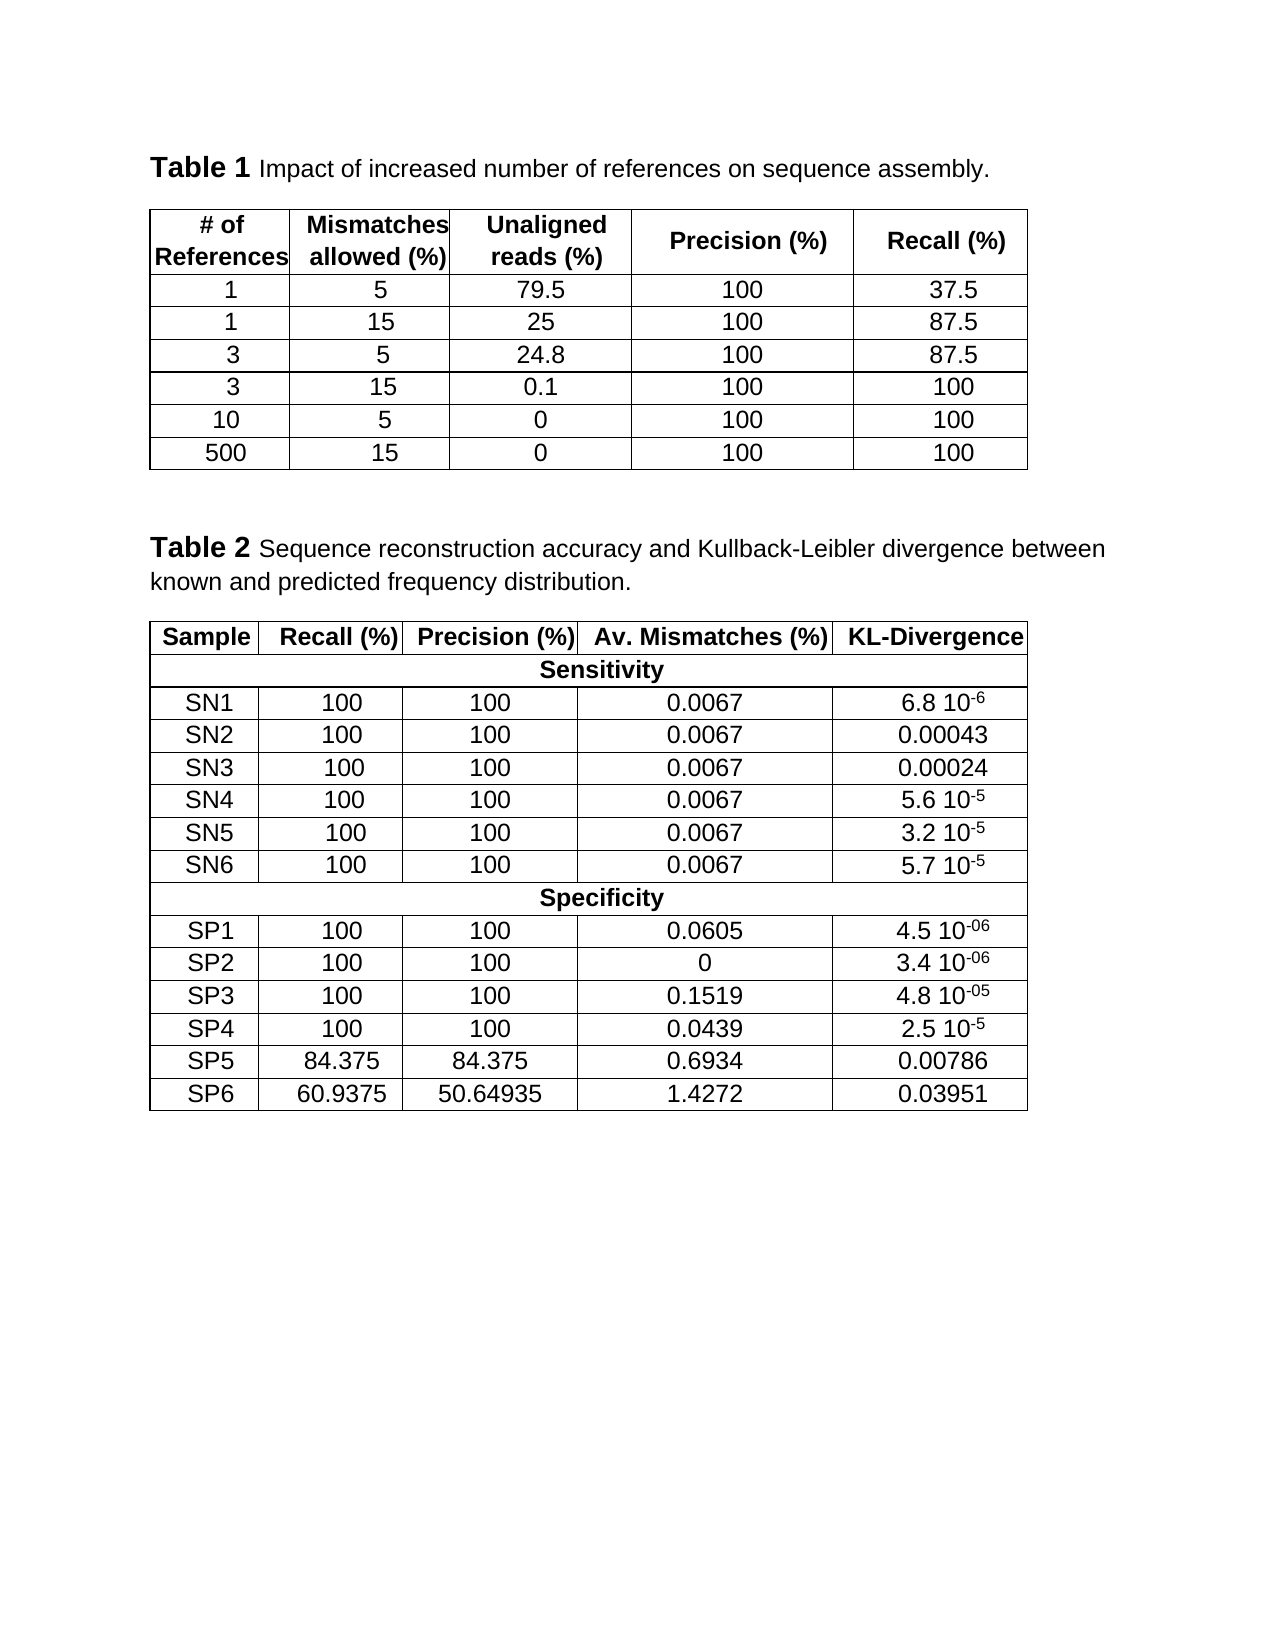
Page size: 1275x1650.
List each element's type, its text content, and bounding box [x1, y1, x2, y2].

table_cell 3 [151, 340, 289, 371]
table_cell 100 [259, 753, 402, 784]
table_header Unaligned reads (%) [450, 210, 631, 273]
table_cell 100 [259, 851, 402, 882]
table_cell SN1 [151, 688, 258, 719]
table_cell 100 [403, 916, 577, 947]
table_cell 100 [259, 818, 402, 849]
table_header Precision (%) [403, 622, 577, 654]
table_cell 0.6934 [578, 1046, 832, 1078]
table_cell SP1 [151, 916, 258, 947]
table_cell 6.8 10-6 [833, 688, 1027, 719]
table_cell 100 [632, 307, 853, 339]
table_cell 0.0067 [578, 753, 832, 784]
table_cell 100 [632, 373, 853, 404]
table_cell 100 [259, 916, 402, 947]
table_cell 100 [403, 948, 577, 980]
table_cell 10 [151, 405, 289, 437]
table_cell Sensitivity [151, 655, 1027, 686]
table_cell 5 [290, 340, 449, 371]
text Table 1 Impact of increased number of references on sequence assembly. [150, 150, 1125, 183]
table_header Mismatches allowed (%) [290, 210, 449, 273]
table_cell 100 [632, 340, 853, 371]
table_cell 0.0067 [578, 818, 832, 849]
table_cell SN6 [151, 851, 258, 882]
table_cell 0.00043 [833, 720, 1027, 752]
table_cell 84.375 [403, 1046, 577, 1078]
table_cell 100 [403, 688, 577, 719]
table_cell 37.5 [854, 275, 1027, 306]
table_cell SP3 [151, 981, 258, 1012]
table_cell 5 [290, 275, 449, 306]
table_cell SN4 [151, 785, 258, 817]
table_cell 60.9375 [259, 1079, 402, 1110]
table_cell 0.03951 [833, 1079, 1027, 1110]
table_cell SN5 [151, 818, 258, 849]
table_cell 0.0067 [578, 720, 832, 752]
table_cell 0.1 [450, 373, 631, 404]
table_cell 100 [259, 948, 402, 980]
table_cell 100 [854, 405, 1027, 437]
table_cell 15 [290, 373, 449, 404]
table_cell 24.8 [450, 340, 631, 371]
table_cell Specificity [151, 883, 1027, 915]
table_cell 1 [151, 307, 289, 339]
table_cell 87.5 [854, 307, 1027, 339]
table_cell 100 [632, 438, 853, 469]
table_cell 4.5 10-06 [833, 916, 1027, 947]
table_header Av. Mismatches (%) [578, 622, 832, 654]
table_cell 3.2 10-5 [833, 818, 1027, 849]
table_cell 79.5 [450, 275, 631, 306]
table_cell 100 [403, 720, 577, 752]
table_cell 0 [450, 438, 631, 469]
table_cell 0.0439 [578, 1014, 832, 1045]
table_cell 1.4272 [578, 1079, 832, 1110]
table_cell 4.8 10-05 [833, 981, 1027, 1012]
table_cell SP5 [151, 1046, 258, 1078]
table_header Recall (%) [854, 210, 1027, 273]
table_cell SN3 [151, 753, 258, 784]
table_header Recall (%) [259, 622, 402, 654]
table_cell 84.375 [259, 1046, 402, 1078]
table_cell 2.5 10-5 [833, 1014, 1027, 1045]
table_cell SP2 [151, 948, 258, 980]
table_cell 100 [403, 1014, 577, 1045]
table_cell 15 [290, 307, 449, 339]
table_cell SN2 [151, 720, 258, 752]
table_cell 100 [854, 438, 1027, 469]
table_cell 15 [290, 438, 449, 469]
table_cell 500 [151, 438, 289, 469]
table_cell 0.0067 [578, 688, 832, 719]
table_cell 100 [259, 981, 402, 1012]
table_cell 0 [578, 948, 832, 980]
table_cell 100 [259, 688, 402, 719]
table_cell 0.0067 [578, 851, 832, 882]
table_cell 100 [403, 851, 577, 882]
table_cell 100 [259, 1014, 402, 1045]
table_cell 0.1519 [578, 981, 832, 1012]
table_cell 100 [403, 818, 577, 849]
table_cell 0.00786 [833, 1046, 1027, 1078]
table_cell SP6 [151, 1079, 258, 1110]
table_cell 100 [403, 785, 577, 817]
table_header Precision (%) [632, 210, 853, 273]
table_cell 0.00024 [833, 753, 1027, 784]
table_cell 5.7 10-5 [833, 851, 1027, 882]
table_cell 100 [259, 785, 402, 817]
table_cell 1 [151, 275, 289, 306]
table_cell 100 [403, 981, 577, 1012]
table_cell 5 [290, 405, 449, 437]
text Table 2 Sequence reconstruction accuracy and Kullback-Leibler divergence between known and predicted frequency distribution. [150, 529, 1125, 596]
table_cell 3.4 10-06 [833, 948, 1027, 980]
table_cell 0 [450, 405, 631, 437]
table_cell 5.6 10-5 [833, 785, 1027, 817]
table_header # of References [151, 210, 289, 273]
table_cell 0.0067 [578, 785, 832, 817]
table_cell SP4 [151, 1014, 258, 1045]
table_cell 100 [854, 373, 1027, 404]
table_cell 25 [450, 307, 631, 339]
table_cell 0.0605 [578, 916, 832, 947]
table_cell 100 [632, 405, 853, 437]
table_cell 100 [259, 720, 402, 752]
table_cell 87.5 [854, 340, 1027, 371]
table_cell 3 [151, 373, 289, 404]
table_header KL-Divergence [833, 622, 1027, 654]
table_cell 100 [403, 753, 577, 784]
table_header Sample [151, 622, 258, 654]
table_cell 50.64935 [403, 1079, 577, 1110]
table_cell 100 [632, 275, 853, 306]
